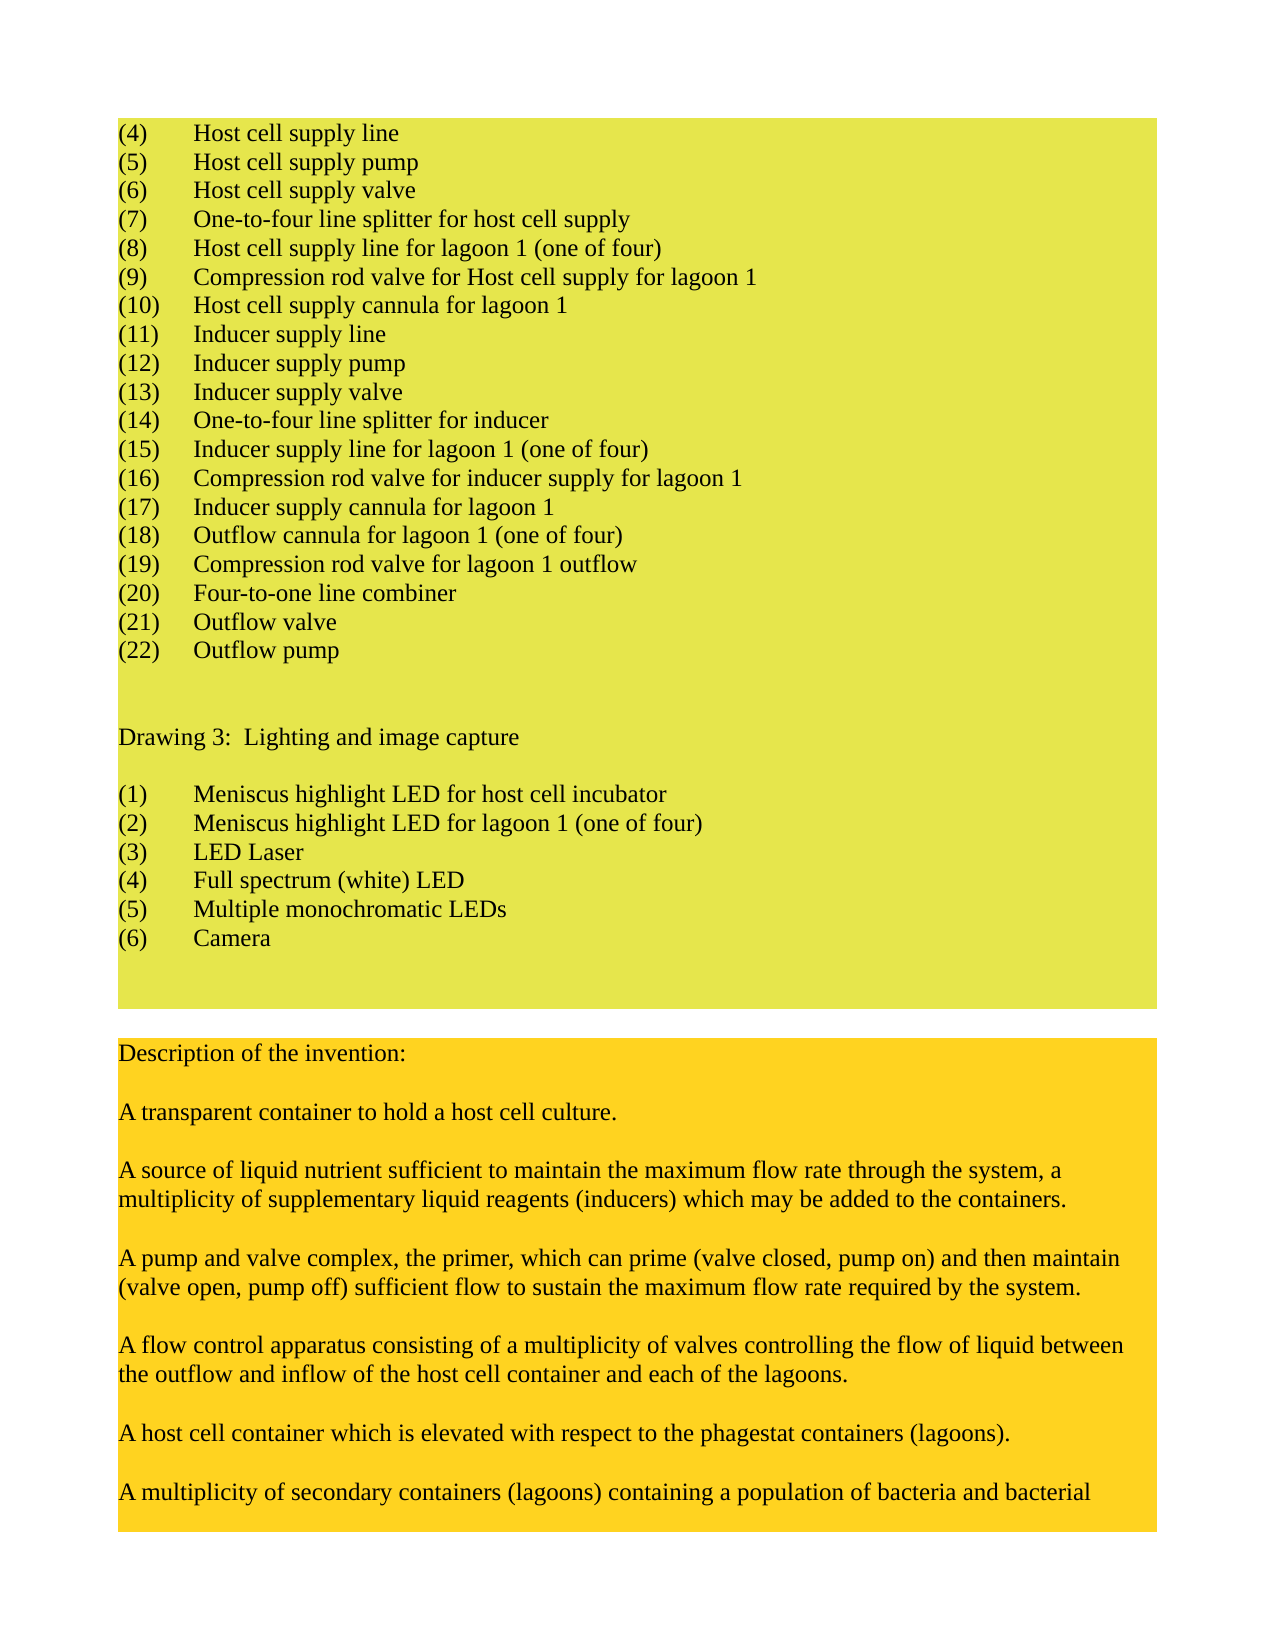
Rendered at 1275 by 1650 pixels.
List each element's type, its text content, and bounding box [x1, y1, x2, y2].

list Host cell supply cannula for lagoon 1 [118, 291, 1157, 319]
list One-to-four line splitter for host cell supply [118, 204, 1157, 233]
text A pump and valve complex, the primer, which can prime (valve closed, pump on) and then maintain (valve open, pump off) sufficient flow to sustain the maximum flow rate required by the system. [118, 1243, 1157, 1301]
list One-to-four line splitter for inducer [118, 406, 1157, 434]
text A host cell container which is elevated with respect to the phagestat containers (lagoons). [118, 1418, 1157, 1447]
text A transparent container to hold a host cell culture. [118, 1097, 1157, 1126]
text A source of liquid nutrient sufficient to maintain the maximum flow rate through the system, a multiplicity of supplementary liquid reagents (inducers) which may be added to the containers. [118, 1156, 1157, 1213]
list Host cell supply line for lagoon 1 (one of four) [118, 233, 1157, 262]
text A multiplicity of secondary containers (lagoons) containing a population of bacteria and bacterial [118, 1477, 1157, 1506]
list Inducer supply valve [118, 377, 1157, 406]
list Camera [118, 923, 1157, 952]
list Inducer supply cannula for lagoon 1 [118, 492, 1157, 521]
list Compression rod valve for inducer supply for lagoon 1 [118, 463, 1157, 492]
list Four-to-one line combiner [118, 578, 1157, 607]
text Description of the invention: [118, 1038, 1157, 1067]
list Host cell supply valve [118, 176, 1157, 204]
list Compression rod valve for lagoon 1 outflow [118, 549, 1157, 578]
text Drawing 3: Lighting and image capture [118, 722, 1157, 751]
list Inducer supply line [118, 319, 1157, 348]
list LED Laser [118, 837, 1157, 866]
list Meniscus highlight LED for host cell incubator [118, 779, 1157, 808]
list Host cell supply line [118, 118, 1157, 147]
list Inducer supply pump [118, 348, 1157, 377]
list Host cell supply pump [118, 147, 1157, 176]
list Multiple monochromatic LEDs [118, 894, 1157, 923]
list Inducer supply line for lagoon 1 (one of four) [118, 434, 1157, 463]
list Outflow valve [118, 607, 1157, 636]
text A flow control apparatus consisting of a multiplicity of valves controlling the flow of liquid between the outflow and inflow of the host cell container and each of the lagoons. [118, 1331, 1157, 1388]
list Outflow cannula for lagoon 1 (one of four) [118, 521, 1157, 549]
list Full spectrum (white) LED [118, 866, 1157, 894]
list Meniscus highlight LED for lagoon 1 (one of four) [118, 808, 1157, 837]
list Outflow pump [118, 636, 1157, 664]
list Compression rod valve for Host cell supply for lagoon 1 [118, 262, 1157, 291]
